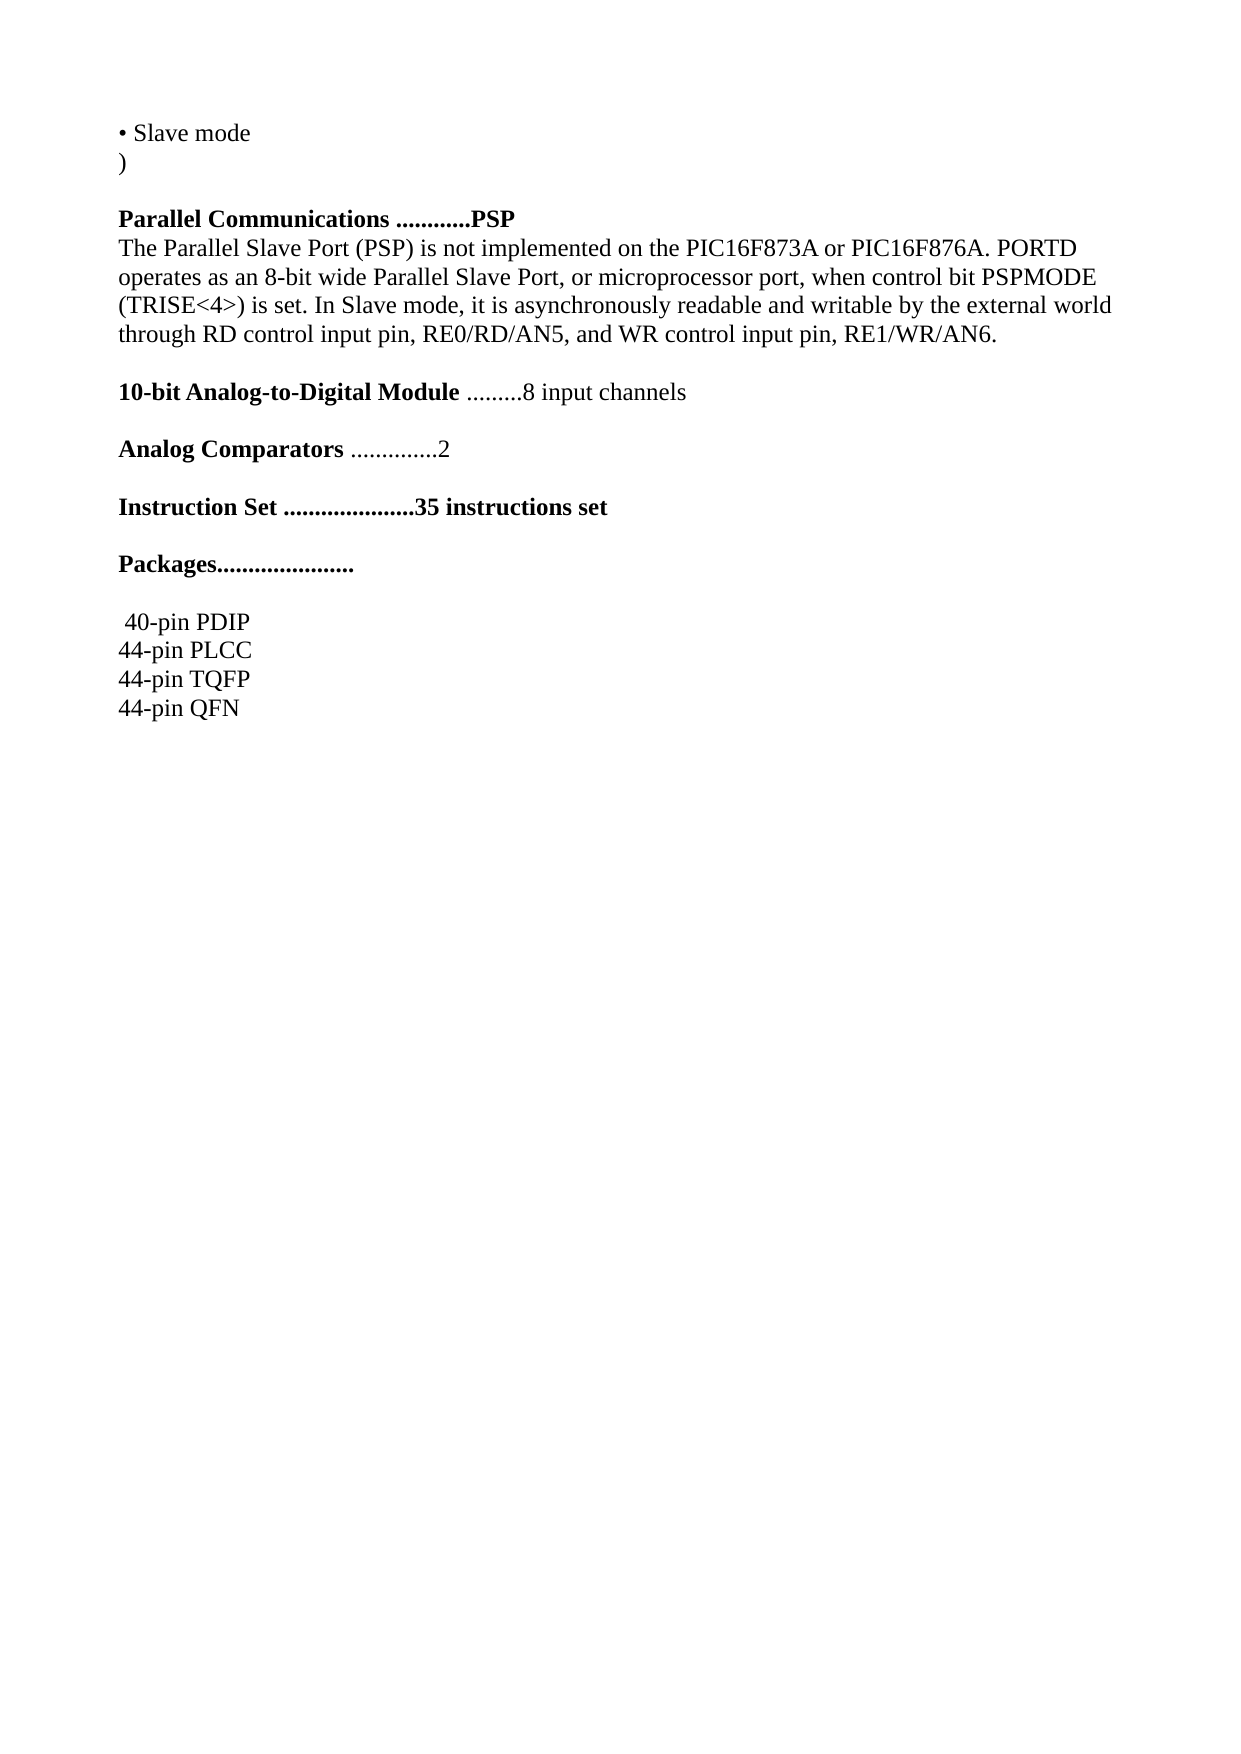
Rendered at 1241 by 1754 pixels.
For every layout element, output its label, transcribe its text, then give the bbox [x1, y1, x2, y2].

text Parallel Communications ............PSP [118, 204, 1122, 233]
text • Slave mode [118, 118, 1122, 147]
text Analog Comparators ..............2 [118, 434, 1122, 463]
text Packages...................... [118, 549, 1122, 578]
text 10-bit Analog-to-Digital Module .........8 input channels [118, 377, 1122, 406]
text 44-pin PLCC [118, 636, 1122, 664]
text 44-pin TQFP [118, 664, 1122, 693]
text 40-pin PDIP [118, 607, 1122, 636]
text ) [118, 147, 1122, 176]
text Instruction Set .....................35 instructions set [118, 492, 1122, 521]
text 44-pin QFN [118, 693, 1122, 722]
text The Parallel Slave Port (PSP) is not implemented on the PIC16F873A or PIC16F876A. PORTD operates as an 8-bit wide Parallel Slave Port, or microprocessor port, when control bit PSPMODE (TRISE<4>) is set. In Slave mode, it is asynchronously readable and writable by the external world through RD control input pin, RE0/RD/AN5, and WR control input pin, RE1/WR/AN6. [118, 233, 1122, 348]
